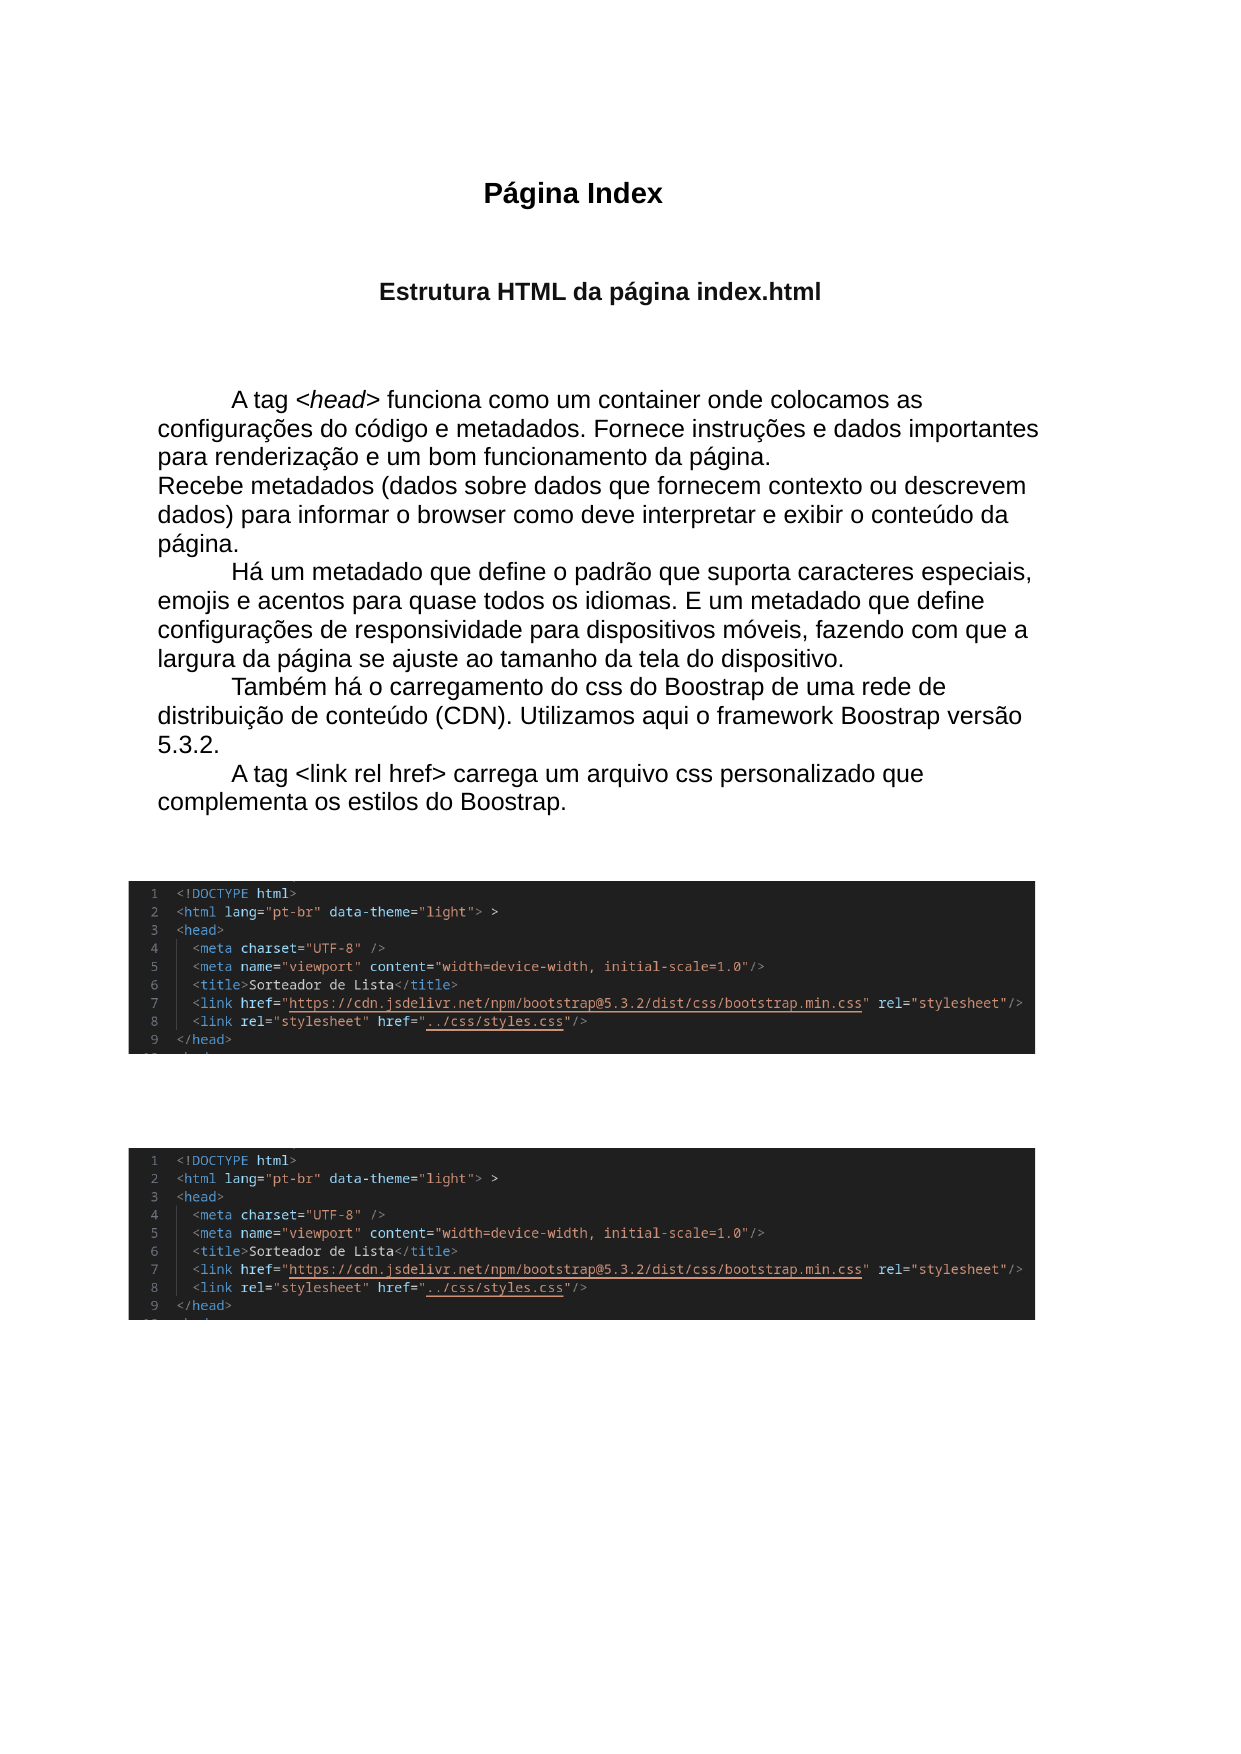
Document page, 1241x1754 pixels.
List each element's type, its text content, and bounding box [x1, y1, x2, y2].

list Recebe metadados (dados sobre dados que fornecem contexto ou descrevem dados) para informar o browser como deve interpretar e exibir o conteúdo da página. [157, 471, 1064, 557]
list A tag <link rel href> carrega um arquivo css personalizado que complementa os estilos do Boostrap. [157, 758, 1064, 816]
list A tag <head> funciona como um container onde colocamos as configurações do código e metadados. Fornece instruções e dados importantes para renderização e um bom funcionamento da página. [157, 385, 1064, 471]
list Também há o carregamento do css do Boostrap de uma rede de distribuição de conteúdo (CDN). Utilizamos aqui o framework Boostrap versão 5.3.2. [157, 672, 1064, 758]
list Página Index [82, 176, 1064, 210]
list Estrutura HTML da página index.html [157, 277, 1064, 306]
picture [128, 881, 1035, 1054]
picture [128, 1148, 1035, 1320]
list Há um metadado que define o padrão que suporta caracteres especiais, emojis e acentos para quase todos os idiomas. E um metadado que define configurações de responsividade para dispositivos móveis, fazendo com que a largura da página se ajuste ao tamanho da tela do dispositivo. [157, 557, 1064, 672]
